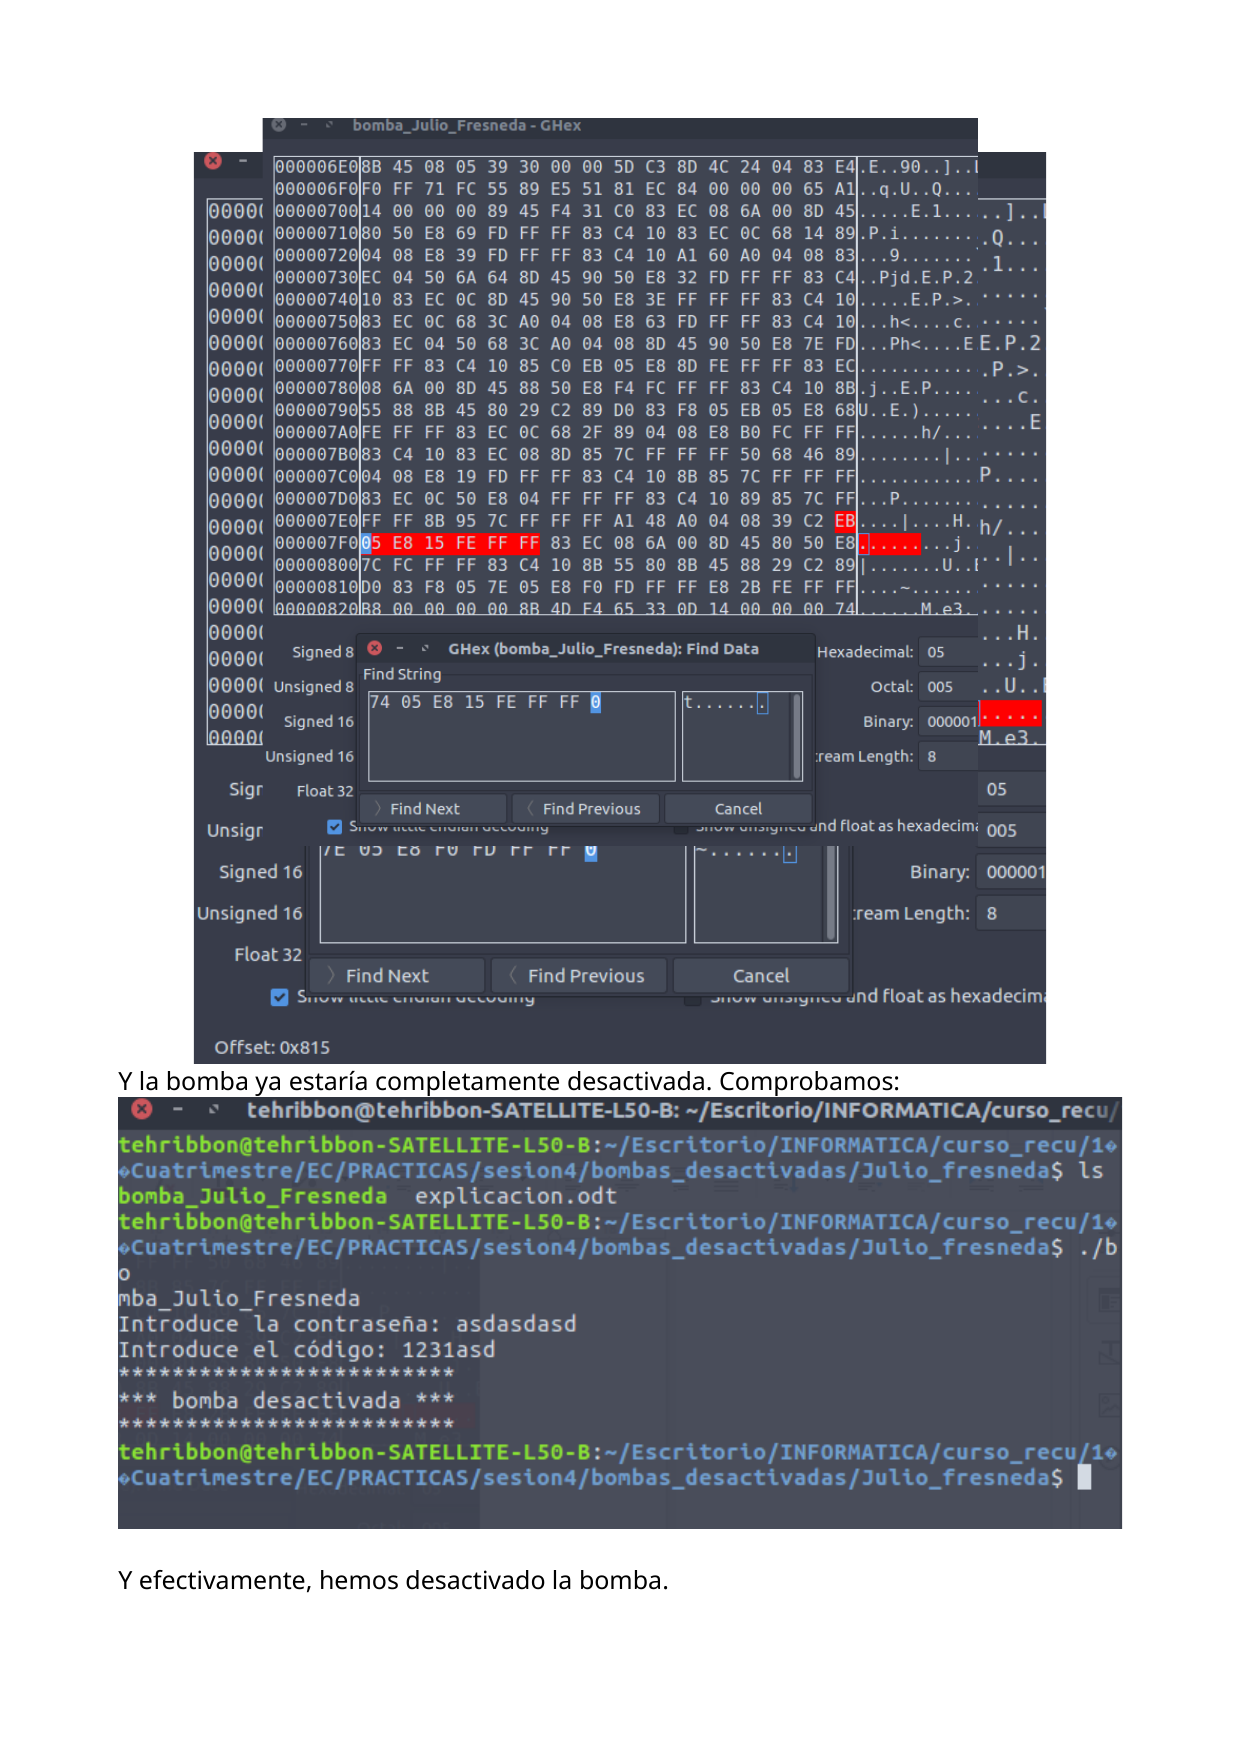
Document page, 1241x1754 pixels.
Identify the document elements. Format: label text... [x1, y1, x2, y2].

text Y efectivamente, hemos desactivado la bomba. [118, 1562, 1122, 1596]
picture [118, 1097, 1123, 1529]
picture [193, 118, 1047, 1064]
text Y la bomba ya estaría completamente desactivada. Comprobamos: [118, 152, 1122, 1097]
